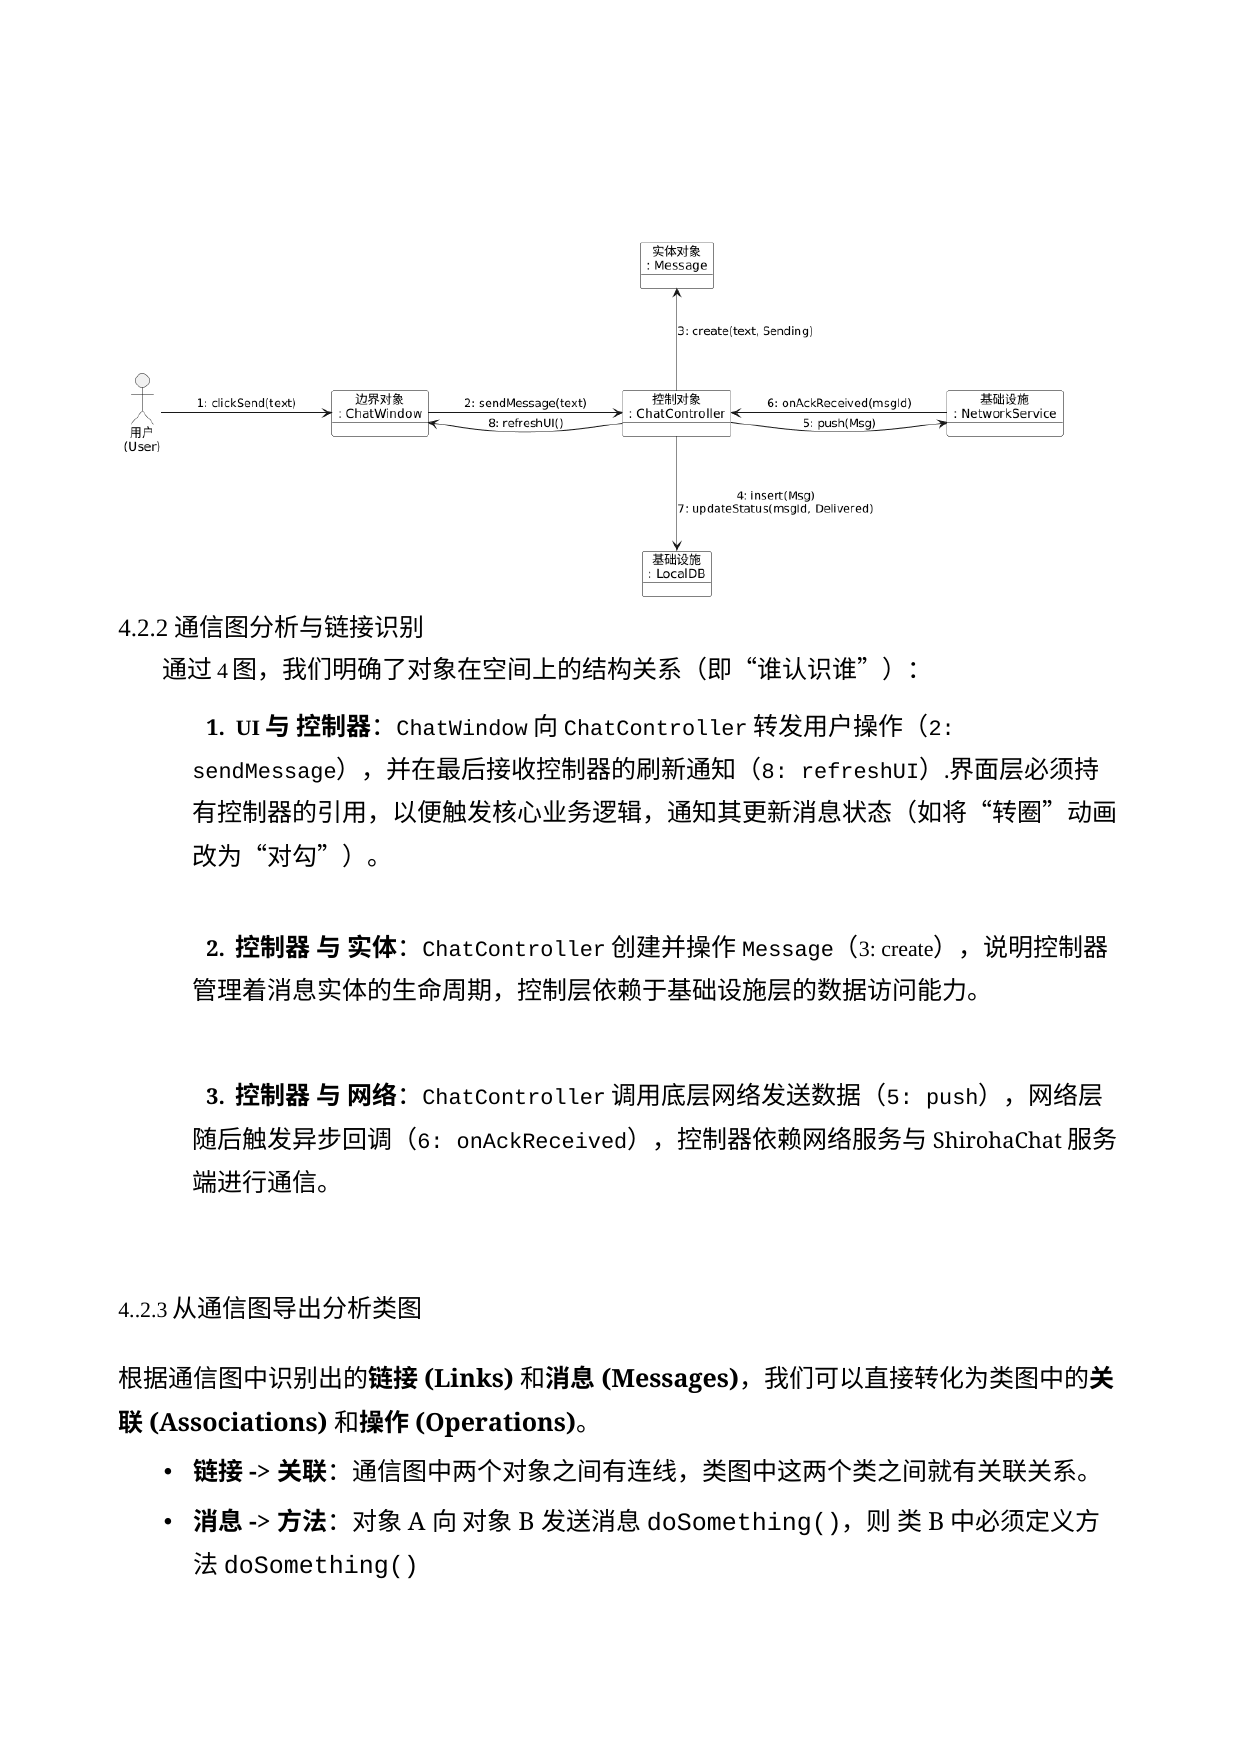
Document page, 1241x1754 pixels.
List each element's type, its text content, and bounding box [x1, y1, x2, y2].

text 通过4图，我们明确了对象在空间上的结构关系（即“谁认识谁”）： [118, 650, 1122, 686]
text 4..2.3从通信图导出分析类图 [118, 1288, 1122, 1353]
text 4.2.2 通信图分析与链接识别 [118, 278, 1122, 643]
list UI 与 控制器：ChatWindow 向 ChatController 转发用户操作（2: sendMessage），并在最后接收控制器的刷新通知（8: refreshUI）.界面层必须持有控制器的引用，以便触发核心业务逻辑，通知其更新消息状态（如将“转圈”动画改为“对勾”）。 [162, 706, 1122, 908]
text 根据通信图中识别出的链接 (Links) 和消息 (Messages)，我们可以直接转化为类图中的关联 (Associations) 和操作 (Operations)。 [118, 1359, 1122, 1439]
list 控制器 与 实体：ChatController 创建并操作 Message（3: create），说明控制器管理着消息实体的生命周期，控制层依赖于基础设施层的数据访问能力。 [162, 927, 1122, 1007]
picture [118, 236, 1074, 607]
list 消息 -> 方法：对象 A 向 对象 B 发送消息 doSomething()，则 类 B 中必须定义方法 doSomething() [164, 1501, 1122, 1581]
list 链接 -> 关联：通信图中两个对象之间有连线，类图中这两个类之间就有关联关系。 [164, 1452, 1122, 1488]
list 控制器 与 网络：ChatController 调用底层网络发送数据（5: push），网络层随后触发异步回调（6: onAckReceived），控制器依赖网络服务与 ShirohaChat 服务端进行通信。 [162, 1076, 1122, 1199]
